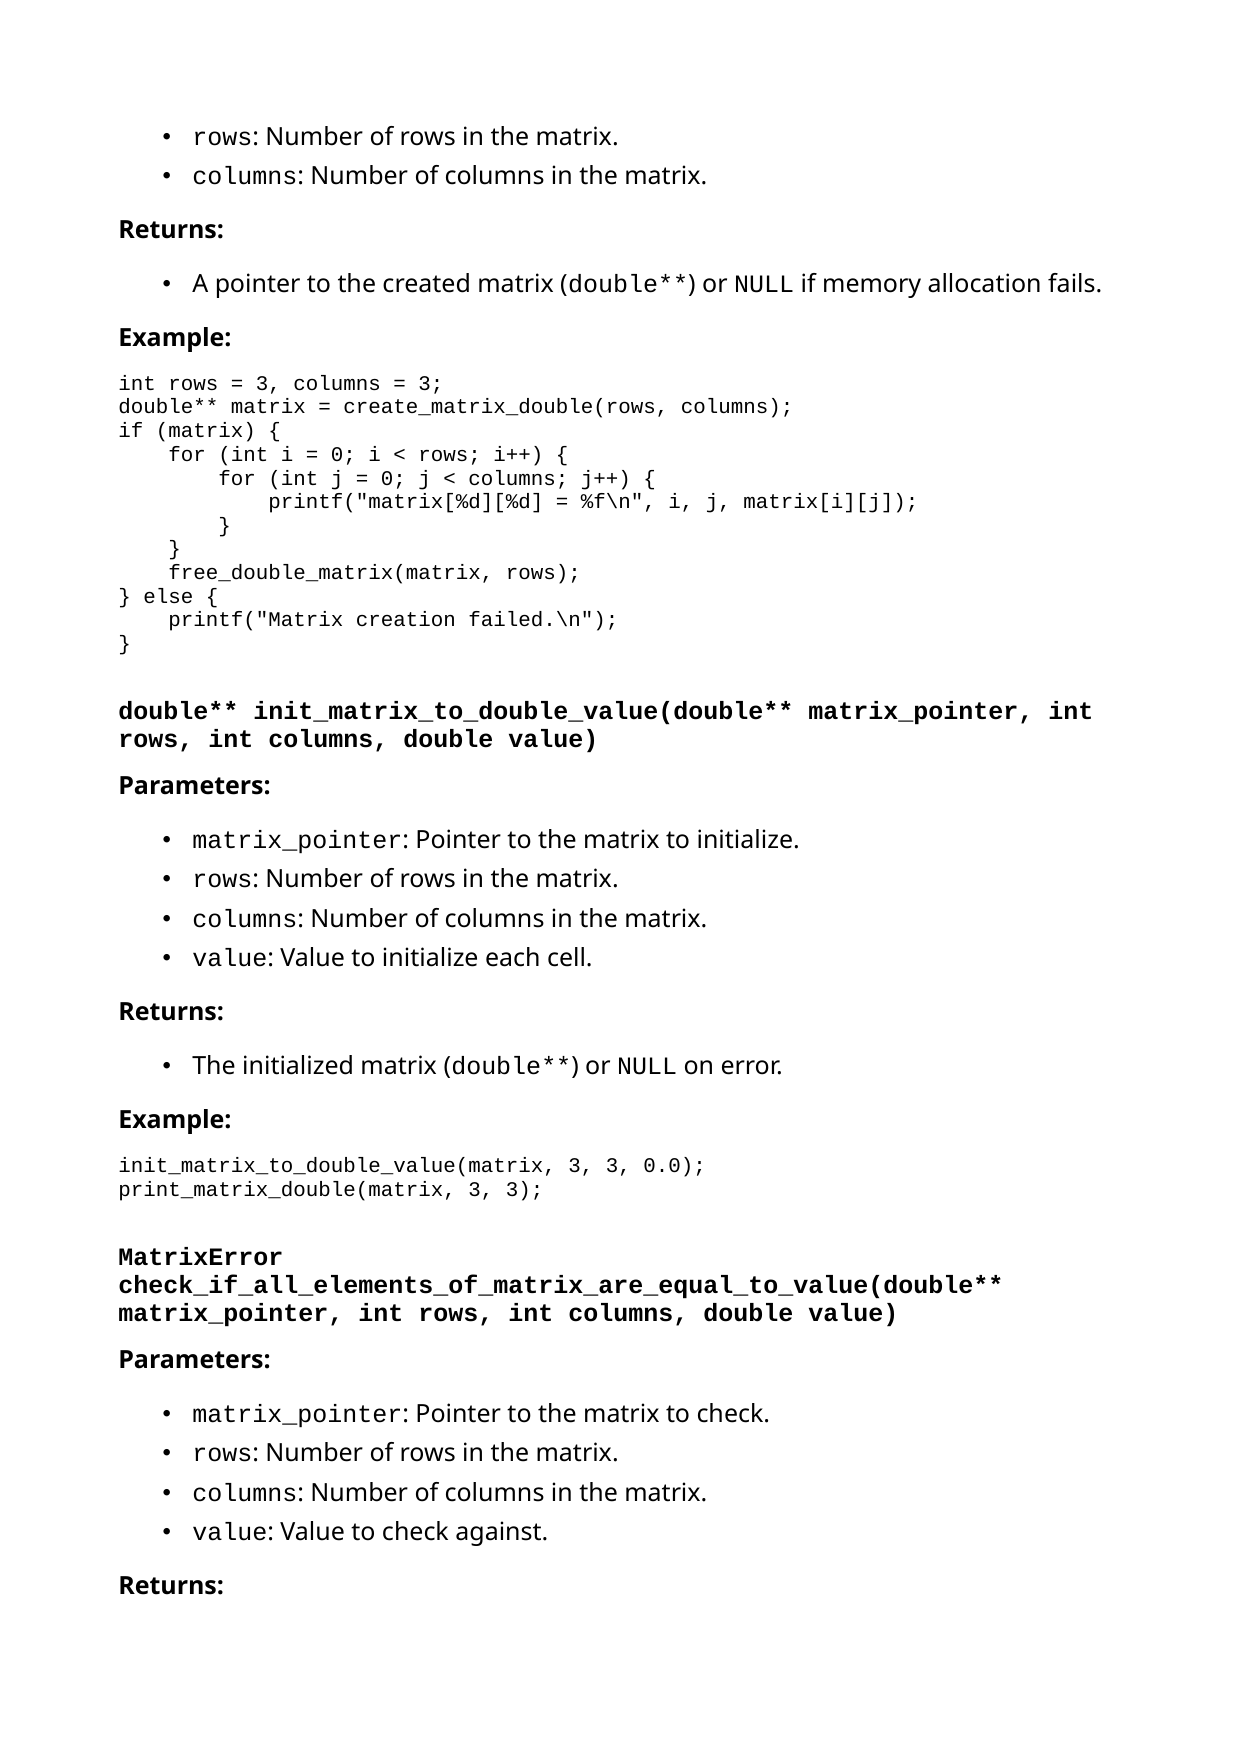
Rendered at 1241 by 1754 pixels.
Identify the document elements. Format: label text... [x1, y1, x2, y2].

list columns: Number of columns in the matrix. [162, 157, 1122, 192]
text Parameters: [118, 1342, 1122, 1376]
text } else { [118, 586, 1122, 609]
list rows: Number of rows in the matrix. [162, 1435, 1122, 1469]
text } [118, 515, 1122, 538]
list columns: Number of columns in the matrix. [162, 900, 1122, 934]
text printf("Matrix creation failed.\n"); [118, 609, 1122, 633]
list A pointer to the created matrix (double**) or NULL if memory allocation fails. [162, 265, 1122, 299]
text } [118, 633, 1122, 657]
text free_double_matrix(matrix, rows); [118, 562, 1122, 586]
text } [118, 538, 1122, 562]
list matrix_pointer: Pointer to the matrix to initialize. [162, 822, 1122, 856]
list rows: Number of rows in the matrix. [162, 861, 1122, 895]
text if (matrix) { [118, 420, 1122, 444]
list value: Value to check against. [162, 1514, 1122, 1548]
text double** matrix = create_matrix_double(rows, columns); [118, 397, 1122, 420]
text Returns: [118, 994, 1122, 1028]
list matrix_pointer: Pointer to the matrix to check. [162, 1396, 1122, 1430]
text Example: [118, 319, 1122, 353]
text Returns: [118, 1568, 1122, 1602]
text for (int j = 0; j < columns; j++) { [118, 467, 1122, 491]
text print_matrix_double(matrix, 3, 3); [118, 1179, 1122, 1202]
text int rows = 3, columns = 3; [118, 373, 1122, 397]
subtitle MatrixError check_if_all_elements_of_matrix_are_equal_to_value(double** matrix_pointer, int rows, int columns, double value) [118, 1244, 1122, 1329]
text for (int i = 0; i < rows; i++) { [118, 444, 1122, 467]
text Example: [118, 1101, 1122, 1135]
text printf("matrix[%d][%d] = %f\n", i, j, matrix[i][j]); [118, 491, 1122, 515]
subtitle double** init_matrix_to_double_value(double** matrix_pointer, int rows, int columns, double value) [118, 699, 1122, 755]
list value: Value to initialize each cell. [162, 940, 1122, 974]
text Returns: [118, 211, 1122, 246]
list The initialized matrix (double**) or NULL on error. [162, 1047, 1122, 1082]
list rows: Number of rows in the matrix. [162, 118, 1122, 152]
list columns: Number of columns in the matrix. [162, 1474, 1122, 1509]
text Parameters: [118, 768, 1122, 802]
text init_matrix_to_double_value(matrix, 3, 3, 0.0); [118, 1155, 1122, 1179]
